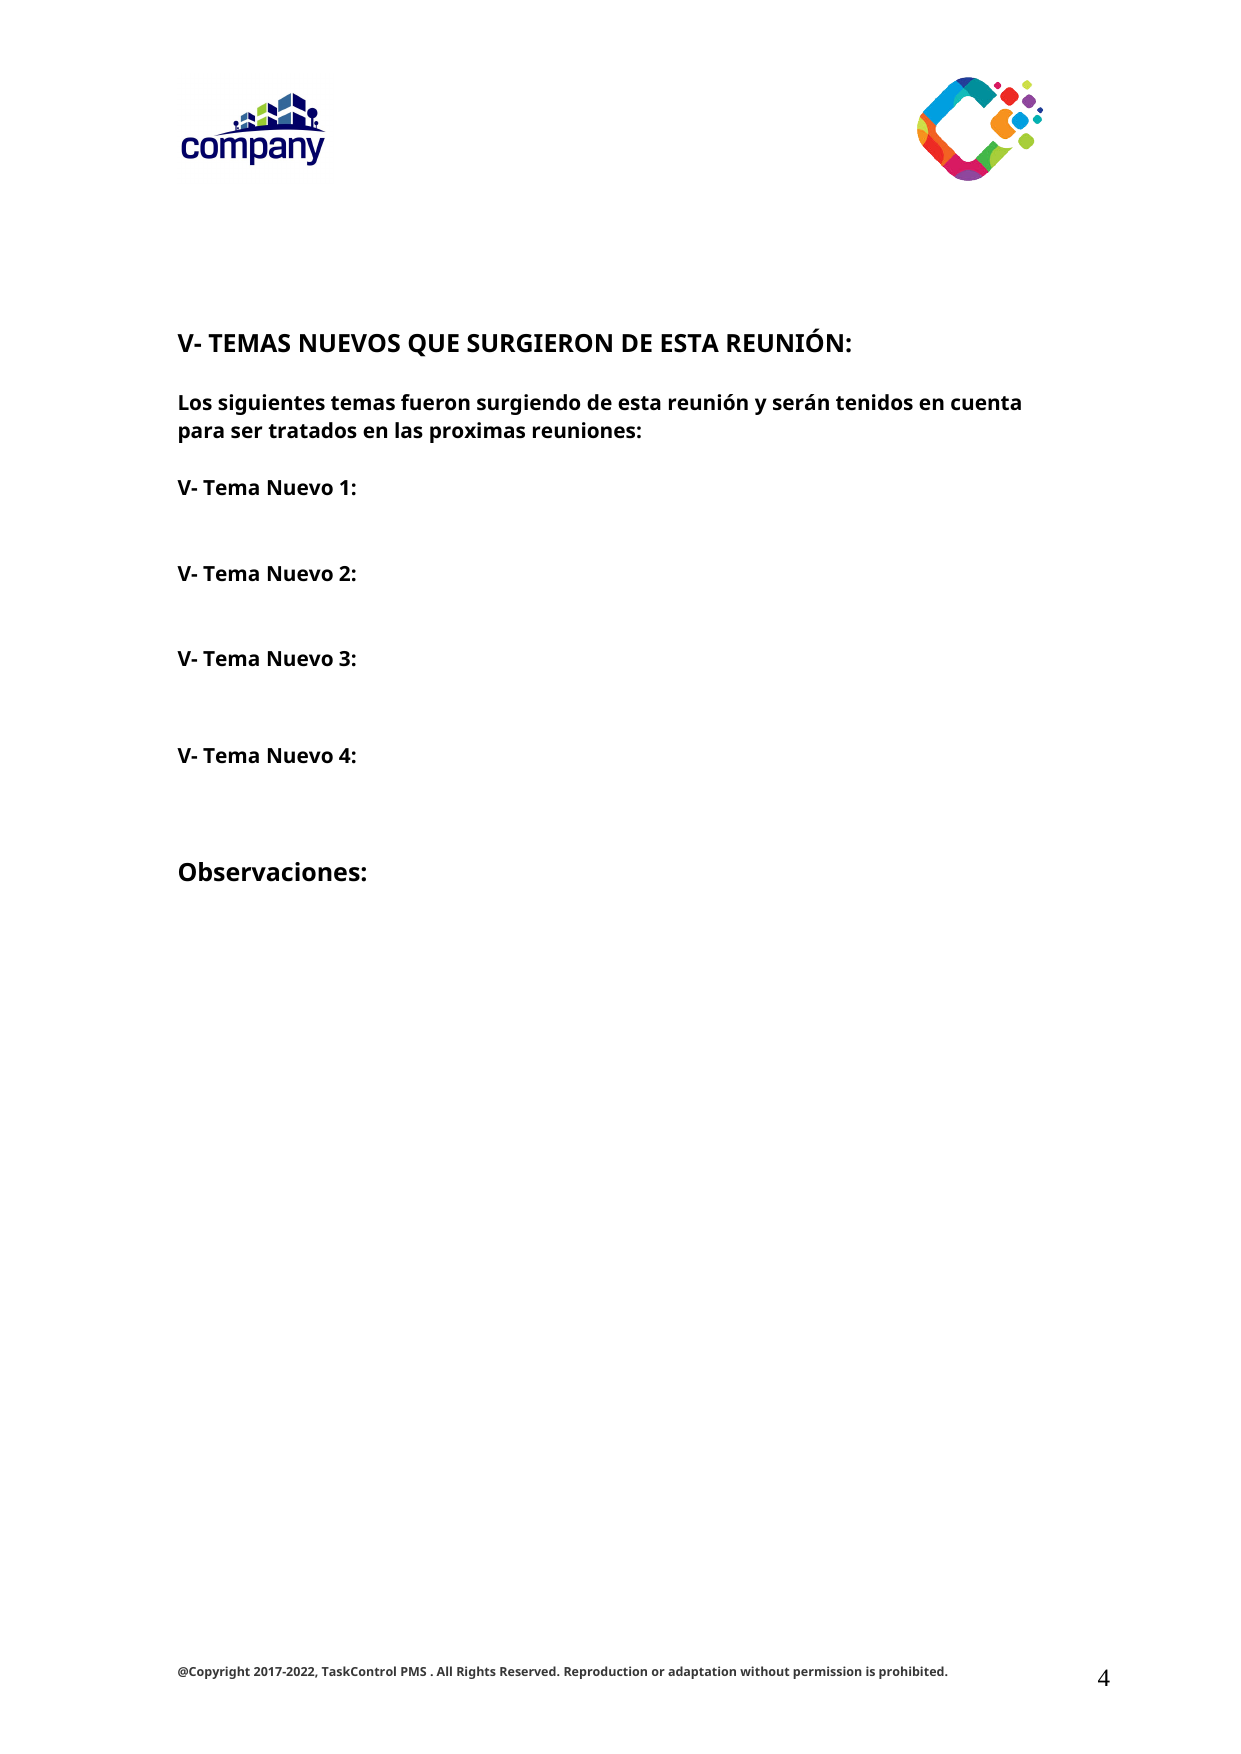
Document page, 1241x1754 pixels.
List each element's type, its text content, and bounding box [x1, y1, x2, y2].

text V- Tema Nuevo 1: [177, 473, 1063, 502]
text Los siguientes temas fueron surgiendo de esta reunión y serán tenidos en cuenta para ser tratados en las proximas reuniones: [177, 388, 1063, 445]
text V- TEMAS NUEVOS QUE SURGIERON DE ESTA REUNIÓN: [177, 326, 1063, 360]
text Observaciones: [177, 854, 1063, 888]
text V- Tema Nuevo 4: [177, 741, 1063, 769]
picture [177, 73, 334, 184]
picture [914, 73, 1046, 184]
text V- Tema Nuevo 3: [177, 644, 1063, 673]
text V- Tema Nuevo 2: [177, 559, 1063, 587]
